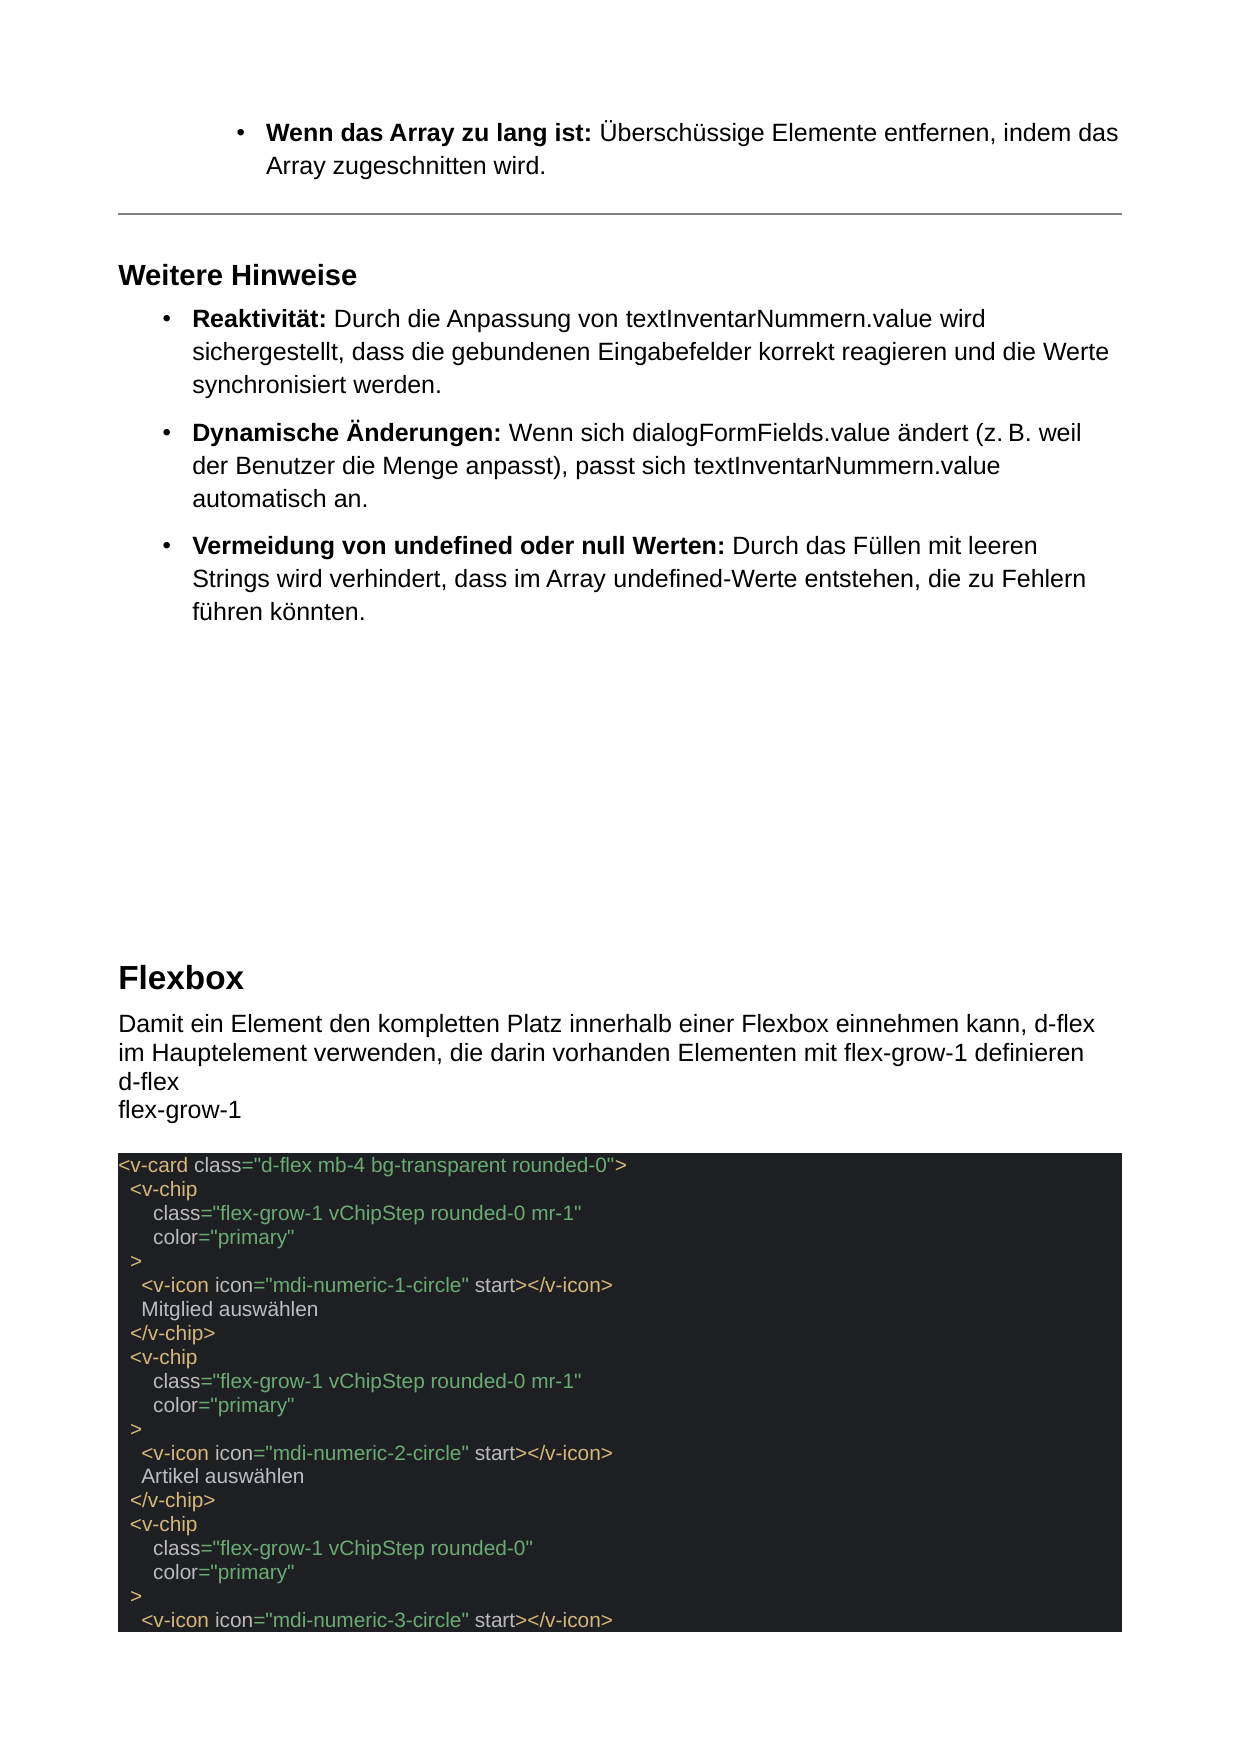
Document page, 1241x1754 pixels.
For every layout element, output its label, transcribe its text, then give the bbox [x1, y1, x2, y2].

list Wenn das Array zu lang ist: Überschüssige Elemente entfernen, indem das Array zugeschnitten wird. [236, 118, 1122, 180]
subtitle Flexbox [118, 958, 1122, 997]
list Vermeidung von undefined oder null Werten: Durch das Füllen mit leeren Strings wird verhindert, dass im Array undefined-Werte entstehen, die zu Fehlern führen könnten. [162, 531, 1122, 626]
text Damit ein Element den kompletten Platz innerhalb einer Flexbox einnehmen kann, d-flex im Hauptelement verwenden, die darin vorhanden Elementen mit flex-grow-1 definieren [118, 1009, 1122, 1067]
list Dynamische Änderungen: Wenn sich dialogFormFields.value ändert (z. B. weil der Benutzer die Menge anpasst), passt sich textInventarNummern.value automatisch an. [162, 417, 1122, 512]
list Reaktivität: Durch die Anpassung von textInventarNummern.value wird sichergestellt, dass die gebundenen Eingabefelder korrekt reagieren und die Werte synchronisiert werden. [162, 304, 1122, 399]
text flex-grow-1 [118, 1095, 1122, 1124]
subtitle Weitere Hinweise [118, 258, 1122, 291]
text d-flex [118, 1067, 1122, 1095]
text <v-card class="d-flex mb-4 bg-transparent rounded-0"> <v-chip class="flex-grow-1 vChipStep rounded-0 mr-1" color="primary" > <v-icon icon="mdi-numeric-1-circle" start></v-icon> Mitglied auswählen </v-chip> <v-chip class="flex-grow-1 vChipStep rounded-0 mr-1" color="primary" > <v-icon icon="mdi-numeric-2-circle" start></v-icon> Artikel auswählen </v-chip> <v-chip class="flex-grow-1 vChipStep rounded-0" color="primary" > <v-icon icon="mdi-numeric-3-circle" start></v-icon> [118, 1153, 1122, 1632]
